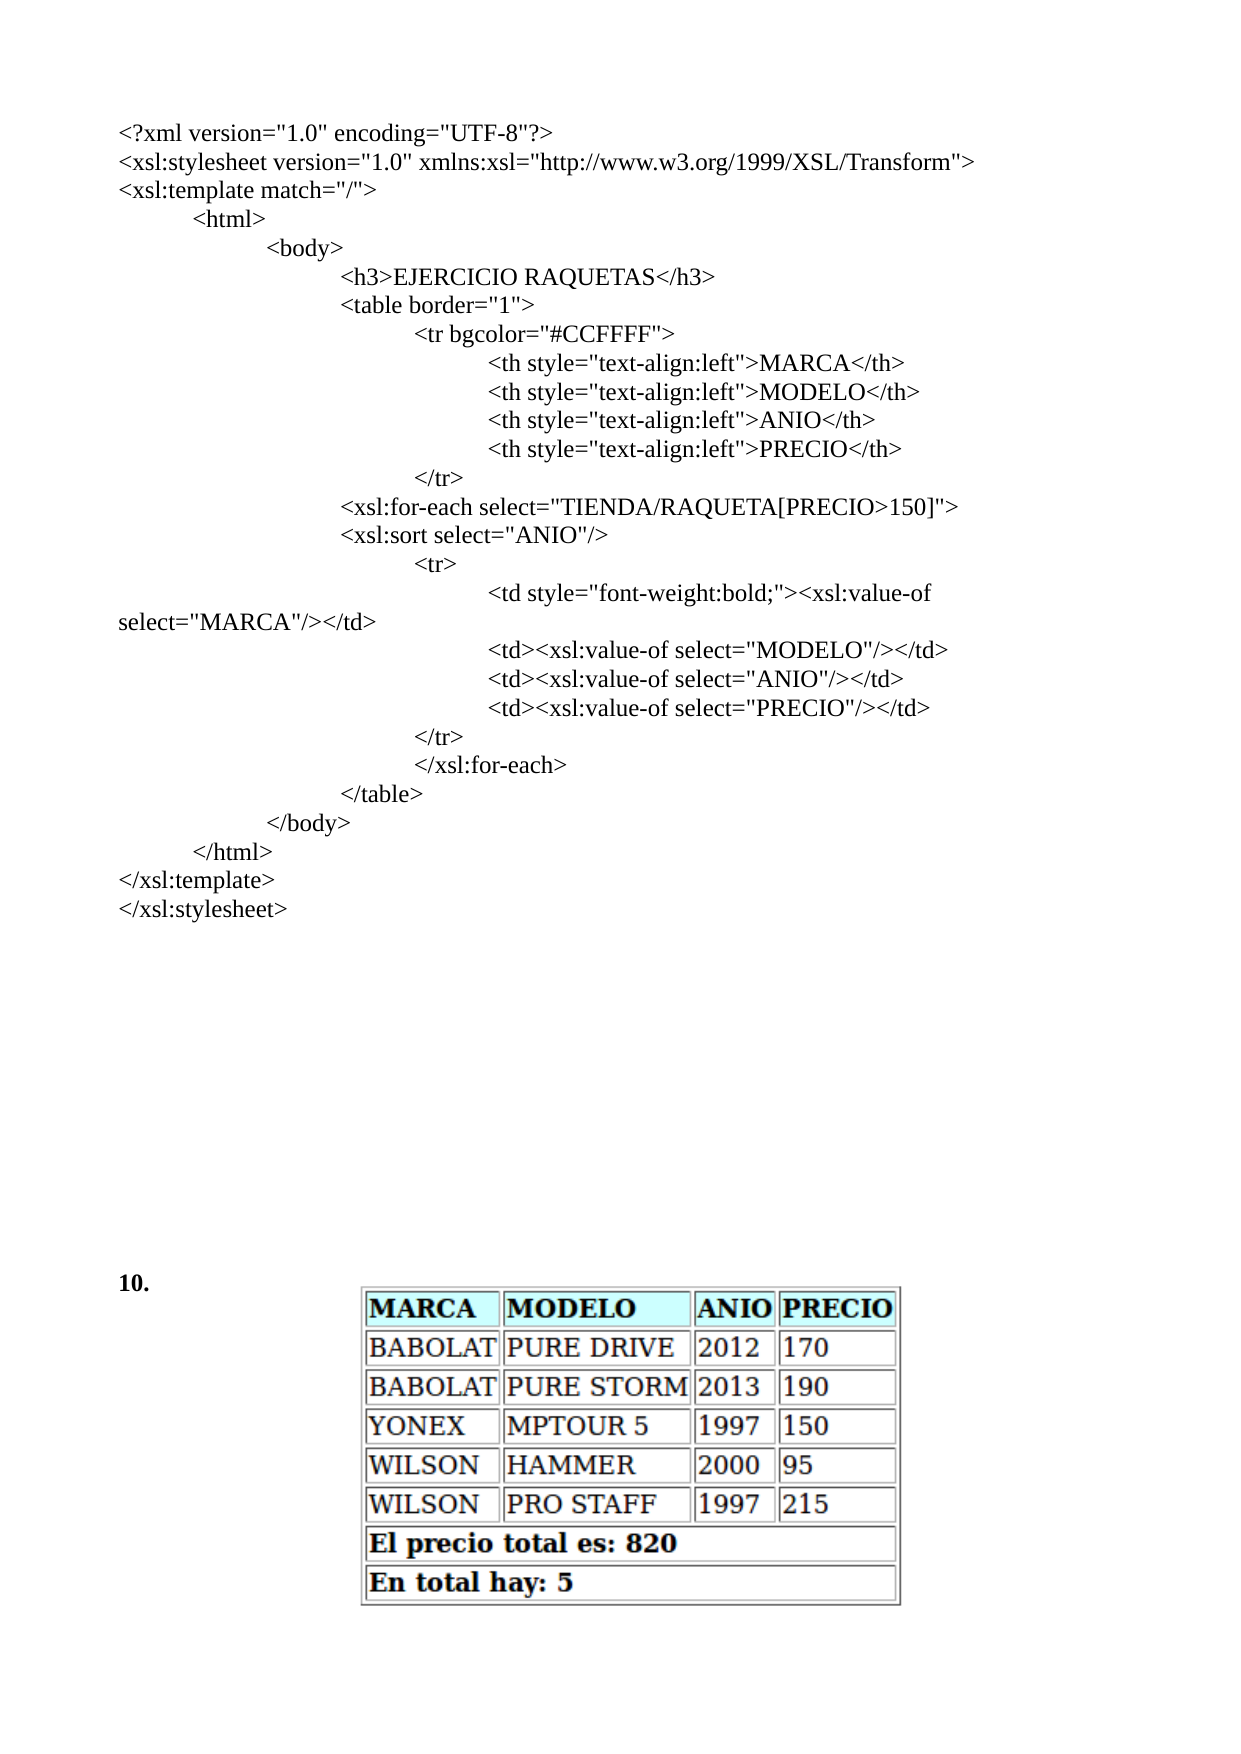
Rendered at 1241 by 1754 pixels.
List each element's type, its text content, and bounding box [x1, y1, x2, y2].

text <h3>EJERCICIO RAQUETAS</h3> [118, 262, 1122, 291]
text <td><xsl:value-of select="PRECIO"/></td> [118, 693, 1122, 722]
text </table> [118, 779, 1122, 808]
text <th style="text-align:left">MODELO</th> [118, 377, 1122, 406]
text </xsl:stylesheet> [118, 894, 1122, 923]
text </html> [118, 837, 1122, 866]
text <table border="1"> [118, 291, 1122, 319]
text <td><xsl:value-of select="ANIO"/></td> [118, 664, 1122, 693]
text <tr bgcolor="#CCFFFF"> [118, 319, 1122, 348]
text </xsl:for-each> [118, 751, 1122, 779]
text <xsl:for-each select="TIENDA/RAQUETA[PRECIO>150]"> [118, 492, 1122, 521]
text <html> [118, 204, 1122, 233]
text <td><xsl:value-of select="MODELO"/></td> [118, 636, 1122, 664]
text <th style="text-align:left">PRECIO</th> [118, 434, 1122, 463]
text <body> [118, 233, 1122, 262]
text <td style="font-weight:bold;"><xsl:value-of select="MARCA"/></td> [118, 578, 1122, 636]
text <xsl:sort select="ANIO"/> [118, 521, 1122, 549]
text <th style="text-align:left">MARCA</th> [118, 348, 1122, 377]
text 10. [118, 1268, 1122, 1297]
text <th style="text-align:left">ANIO</th> [118, 406, 1122, 434]
text </xsl:template> [118, 866, 1122, 894]
text <xsl:template match="/"> [118, 176, 1122, 204]
text <tr> [118, 549, 1122, 578]
text </tr> [118, 722, 1122, 751]
text </body> [118, 808, 1122, 837]
picture [347, 1285, 953, 1620]
text <xsl:stylesheet version="1.0" xmlns:xsl="http://www.w3.org/1999/XSL/Transform"> [118, 147, 1122, 176]
text </tr> [118, 463, 1122, 492]
text <?xml version="1.0" encoding="UTF-8"?> [118, 118, 1122, 147]
